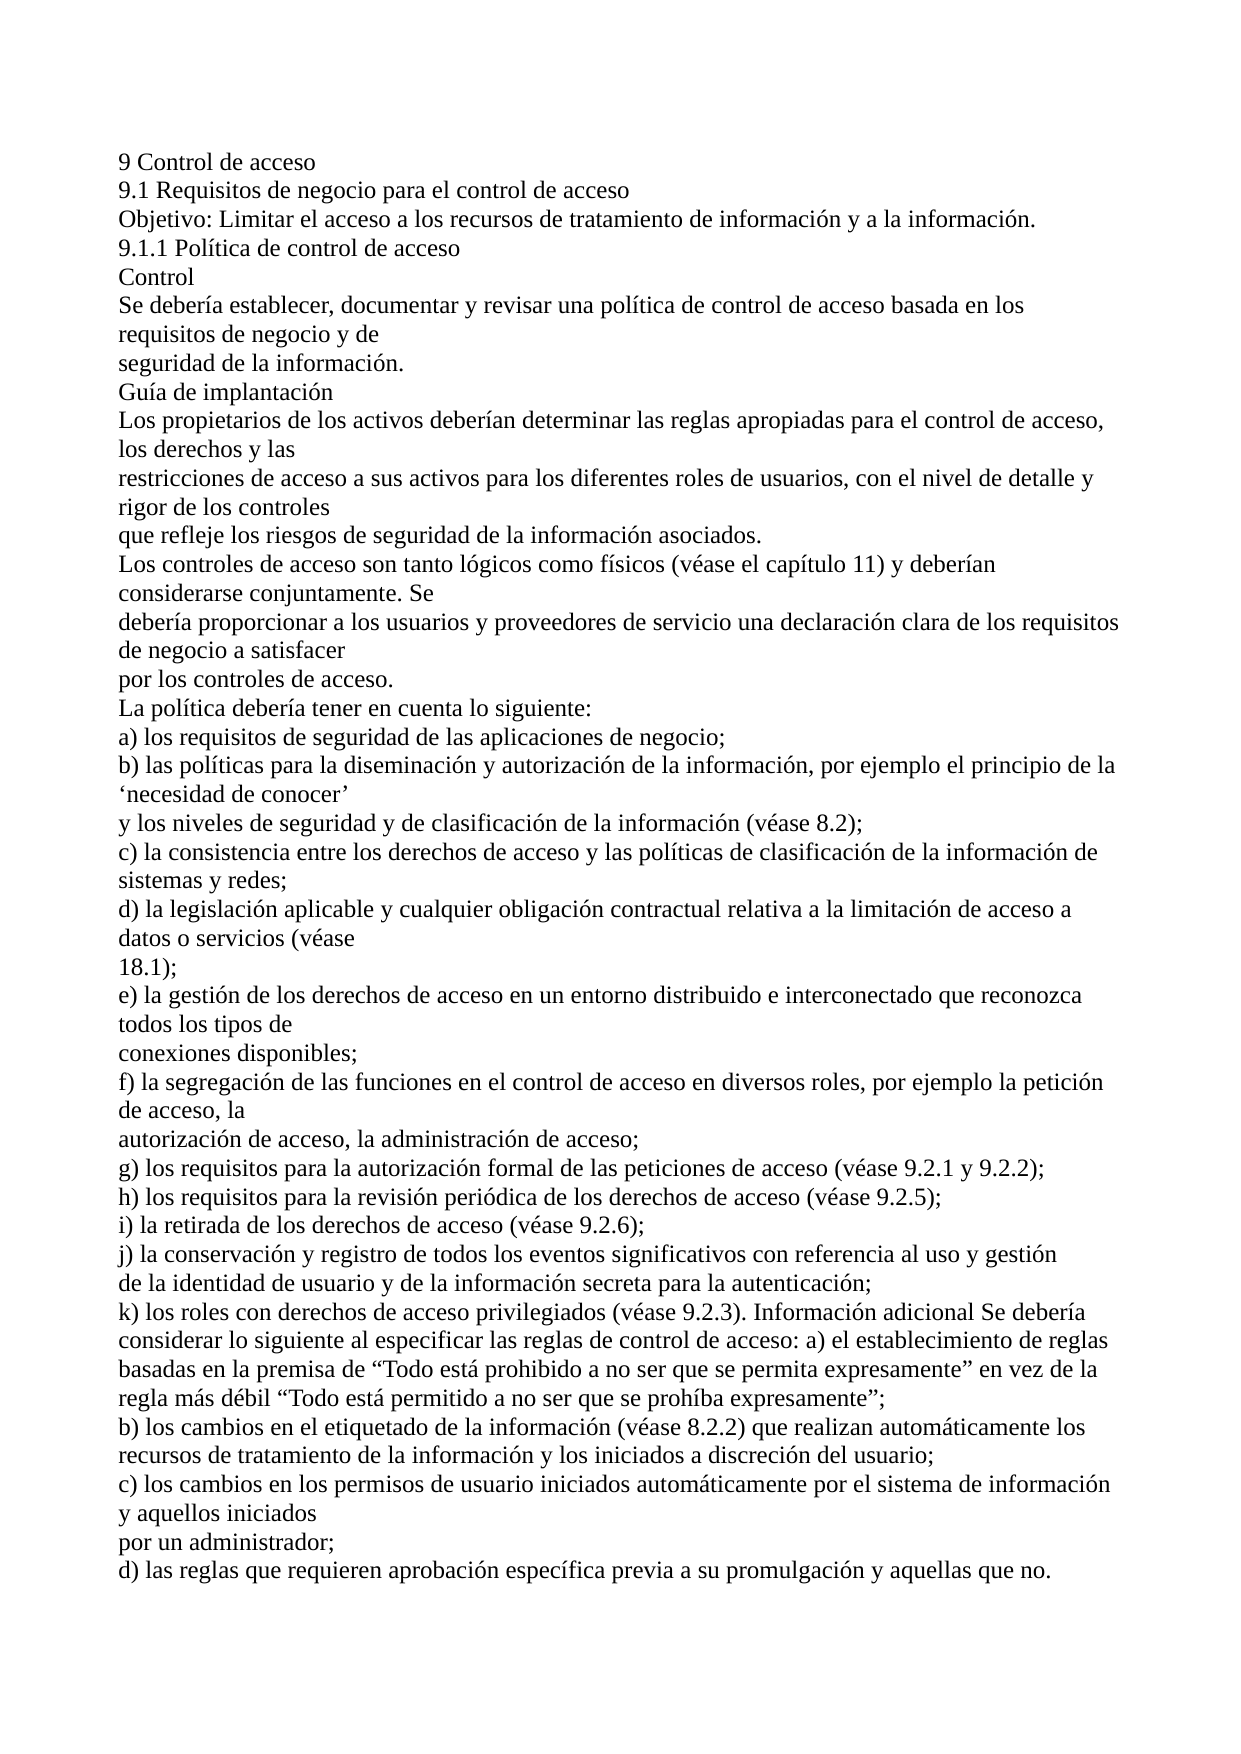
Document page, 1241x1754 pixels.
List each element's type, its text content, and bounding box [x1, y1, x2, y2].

text f) la segregación de las funciones en el control de acceso en diversos roles, por ejemplo la petición de acceso, la [118, 1067, 1122, 1124]
text h) los requisitos para la revisión periódica de los derechos de acceso (véase 9.2.5); [118, 1182, 1122, 1211]
text por un administrador; [118, 1527, 1122, 1556]
text b) los cambios en el etiquetado de la información (véase 8.2.2) que realizan automáticamente los recursos de tratamiento de la información y los iniciados a discreción del usuario; [118, 1412, 1122, 1469]
text por los controles de acceso. [118, 664, 1122, 693]
text g) los requisitos para la autorización formal de las peticiones de acceso (véase 9.2.1 y 9.2.2); [118, 1153, 1122, 1182]
text restricciones de acceso a sus activos para los diferentes roles de usuarios, con el nivel de detalle y rigor de los controles [118, 463, 1122, 521]
text y los niveles de seguridad y de clasificación de la información (véase 8.2); [118, 808, 1122, 837]
text seguridad de la información. [118, 348, 1122, 377]
text j) la conservación y registro de todos los eventos significativos con referencia al uso y gestión [118, 1239, 1122, 1268]
text a) los requisitos de seguridad de las aplicaciones de negocio; [118, 722, 1122, 751]
text b) las políticas para la diseminación y autorización de la información, por ejemplo el principio de la ‘necesidad de conocer’ [118, 751, 1122, 808]
text de la identidad de usuario y de la información secreta para la autenticación; [118, 1268, 1122, 1297]
text d) las reglas que requieren aprobación específica previa a su promulgación y aquellas que no. [118, 1556, 1122, 1584]
text Los propietarios de los activos deberían determinar las reglas apropiadas para el control de acceso, los derechos y las [118, 406, 1122, 463]
text autorización de acceso, la administración de acceso; [118, 1124, 1122, 1153]
text Los controles de acceso son tanto lógicos como físicos (véase el capítulo 11) y deberían considerarse conjuntamente. Se [118, 549, 1122, 607]
text La política debería tener en cuenta lo siguiente: [118, 693, 1122, 722]
text debería proporcionar a los usuarios y proveedores de servicio una declaración clara de los requisitos de negocio a satisfacer [118, 607, 1122, 664]
text d) la legislación aplicable y cualquier obligación contractual relativa a la limitación de acceso a datos o servicios (véase [118, 894, 1122, 952]
text Control [118, 262, 1122, 291]
text e) la gestión de los derechos de acceso en un entorno distribuido e interconectado que reconozca todos los tipos de [118, 981, 1122, 1038]
text que refleje los riesgos de seguridad de la información asociados. [118, 521, 1122, 549]
text i) la retirada de los derechos de acceso (véase 9.2.6); [118, 1211, 1122, 1239]
text 9.1 Requisitos de negocio para el control de acceso [118, 176, 1122, 204]
text 18.1); [118, 952, 1122, 981]
text Objetivo: Limitar el acceso a los recursos de tratamiento de información y a la información. [118, 204, 1122, 233]
text conexiones disponibles; [118, 1038, 1122, 1067]
text c) los cambios en los permisos de usuario iniciados automáticamente por el sistema de información y aquellos iniciados [118, 1469, 1122, 1527]
text 9 Control de acceso [118, 147, 1122, 176]
text 9.1.1 Política de control de acceso [118, 233, 1122, 262]
text Guía de implantación [118, 377, 1122, 406]
text c) la consistencia entre los derechos de acceso y las políticas de clasificación de la información de sistemas y redes; [118, 837, 1122, 894]
text k) los roles con derechos de acceso privilegiados (véase 9.2.3). Información adicional Se debería considerar lo siguiente al especificar las reglas de control de acceso: a) el establecimiento de reglas basadas en la premisa de “Todo está prohibido a no ser que se permita expresamente” en vez de la regla más débil “Todo está permitido a no ser que se prohíba expresamente”; [118, 1297, 1122, 1412]
text Se debería establecer, documentar y revisar una política de control de acceso basada en los requisitos de negocio y de [118, 291, 1122, 348]
